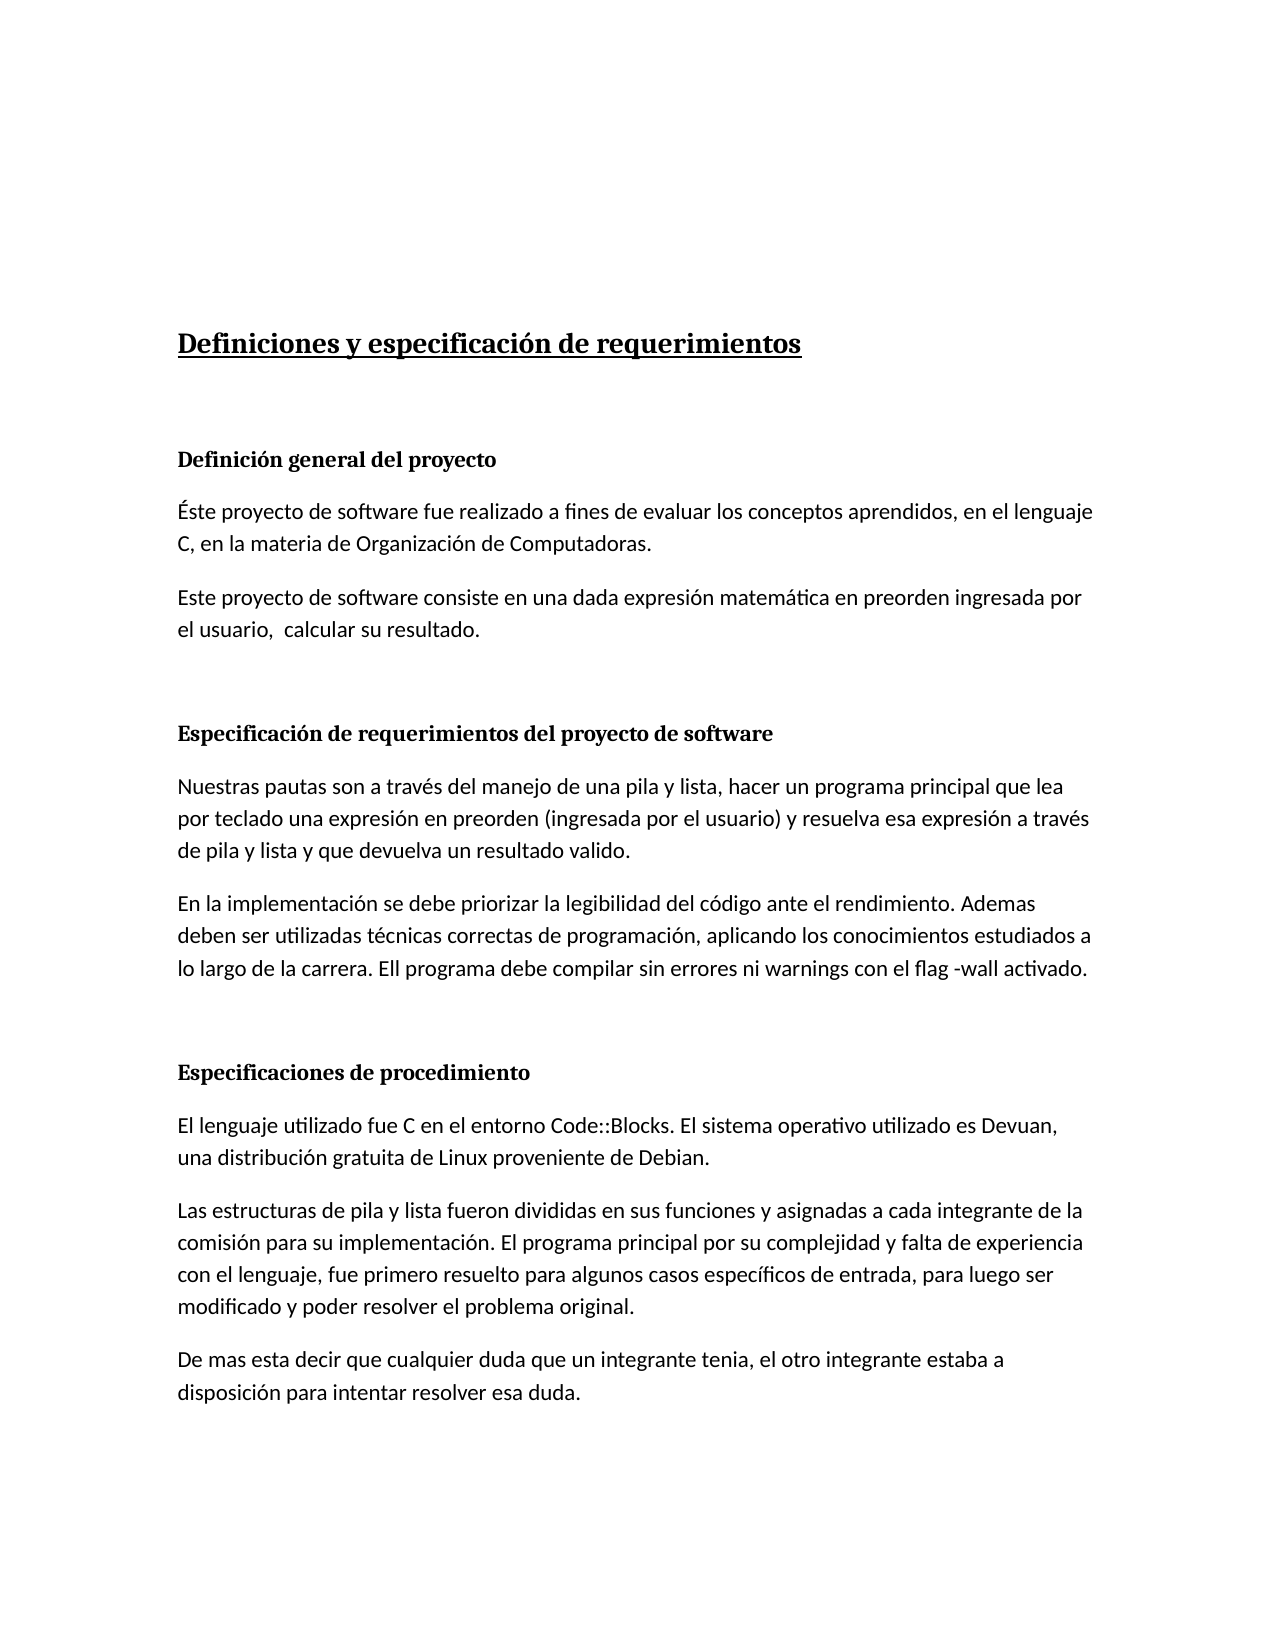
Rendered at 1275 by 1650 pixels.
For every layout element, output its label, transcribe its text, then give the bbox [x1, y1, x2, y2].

text Especificaciones de procedimiento [177, 1060, 1098, 1086]
text De mas esta decir que cualquier duda que un integrante tenia, el otro integrante estaba a disposición para intentar resolver esa duda. [177, 1346, 1098, 1406]
text En la implementación se debe priorizar la legibilidad del código ante el rendimiento. Ademas deben ser utilizadas técnicas correctas de programación, aplicando los conocimientos estudiados a lo largo de la carrera. Ell programa debe compilar sin errores ni warnings con el flag -wall activado. [177, 889, 1098, 982]
text Las estructuras de pila y lista fueron divididas en sus funciones y asignadas a cada integrante de la comisión para su implementación. El programa principal por su complejidad y falta de experiencia con el lenguaje, fue primero resuelto para algunos casos específicos de entrada, para luego ser modificado y poder resolver el problema original. [177, 1196, 1098, 1321]
text Este proyecto de software consiste en una dada expresión matemática en preorden ingresada por el usuario, calcular su resultado. [177, 583, 1098, 643]
text Nuestras pautas son a través del manejo de una pila y lista, hacer un programa principal que lea por teclado una expresión en preorden (ingresada por el usuario) y resuelva esa expresión a través de pila y lista y que devuelva un resultado valido. [177, 772, 1098, 864]
text Definición general del proyecto [177, 446, 1098, 473]
text Definiciones y especificación de requerimientos [177, 328, 1098, 361]
text Éste proyecto de software fue realizado a fines de evaluar los conceptos aprendidos, en el lenguaje C, en la materia de Organización de Computadoras. [177, 497, 1098, 558]
text Especificación de requerimientos del proyecto de software [177, 721, 1098, 747]
text El lenguaje utilizado fue C en el entorno Code::Blocks. El sistema operativo utilizado es Devuan, una distribución gratuita de Linux proveniente de Debian. [177, 1111, 1098, 1171]
